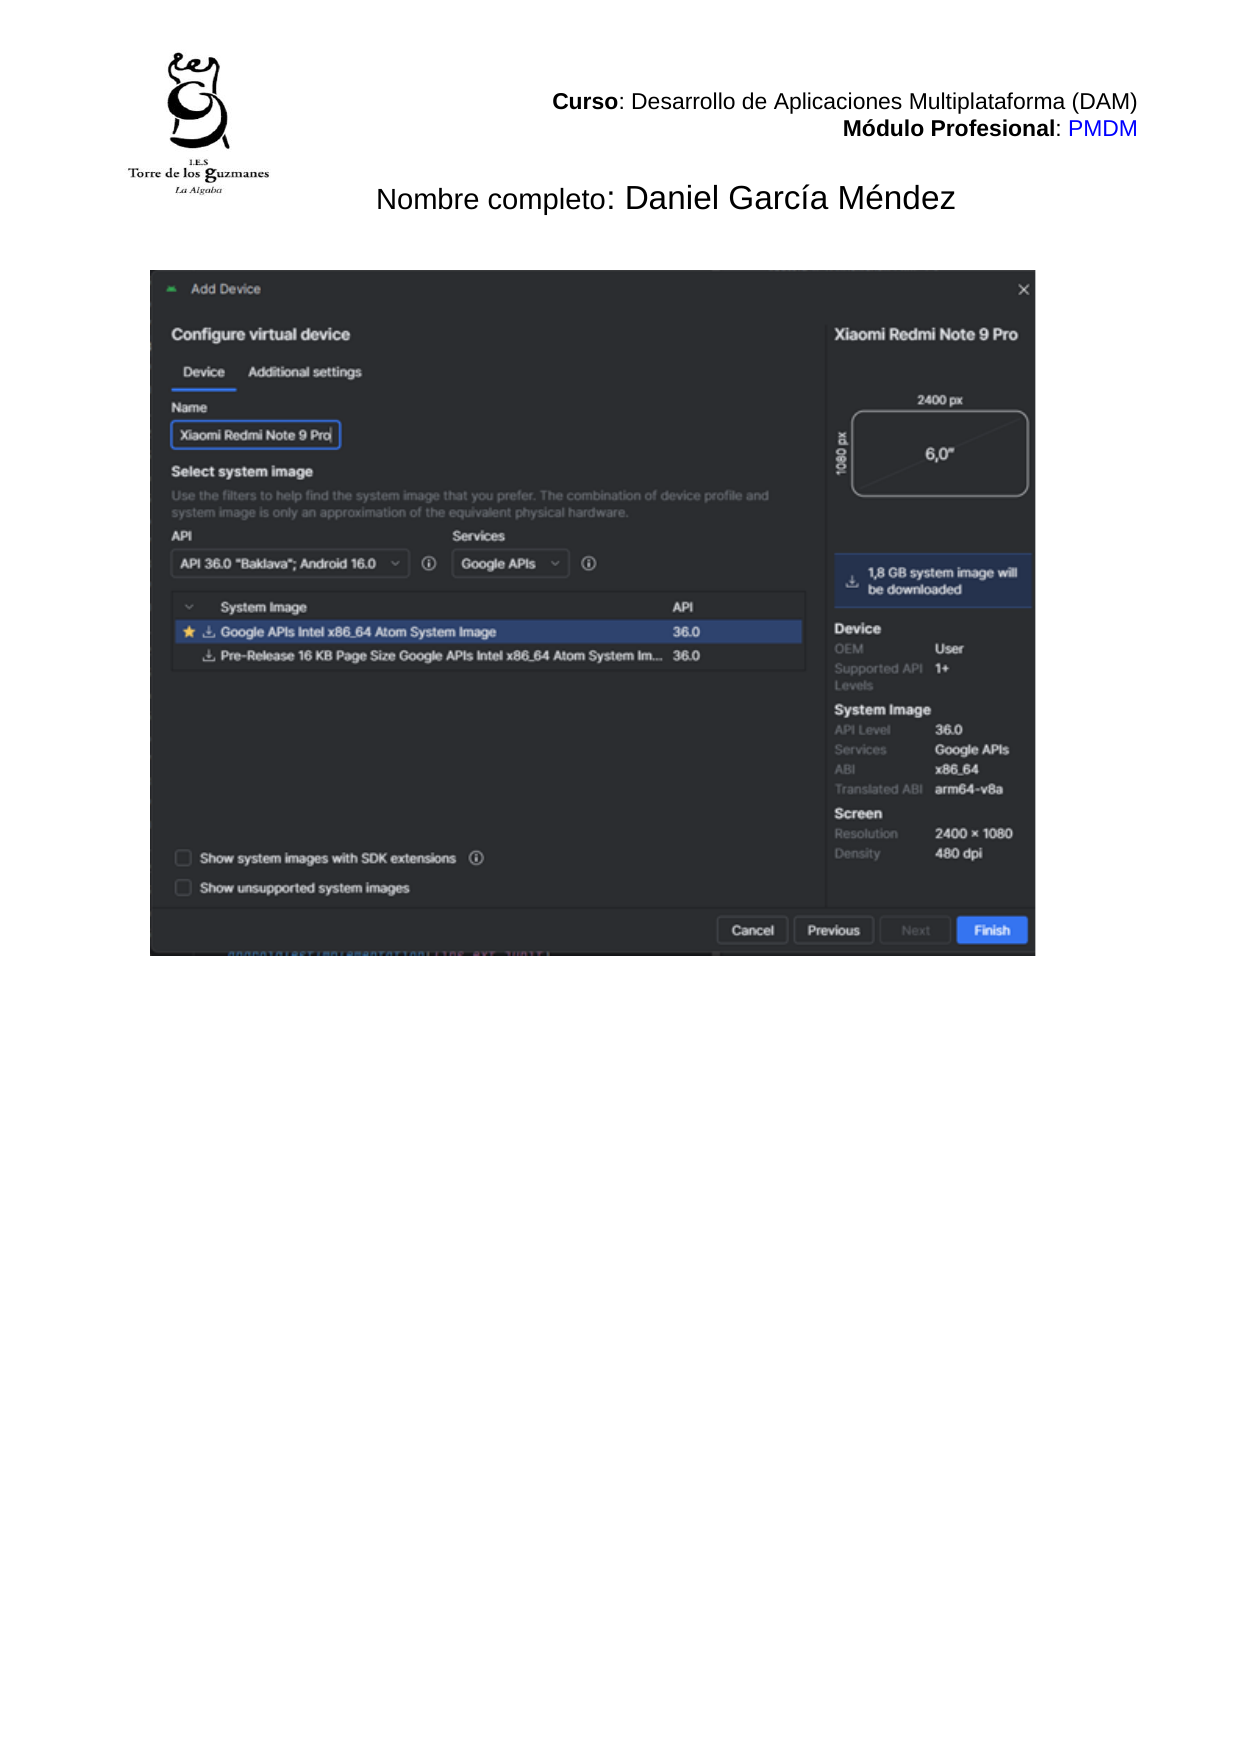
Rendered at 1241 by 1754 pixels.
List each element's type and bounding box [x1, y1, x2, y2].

picture [150, 270, 1036, 956]
picture [118, 39, 289, 205]
